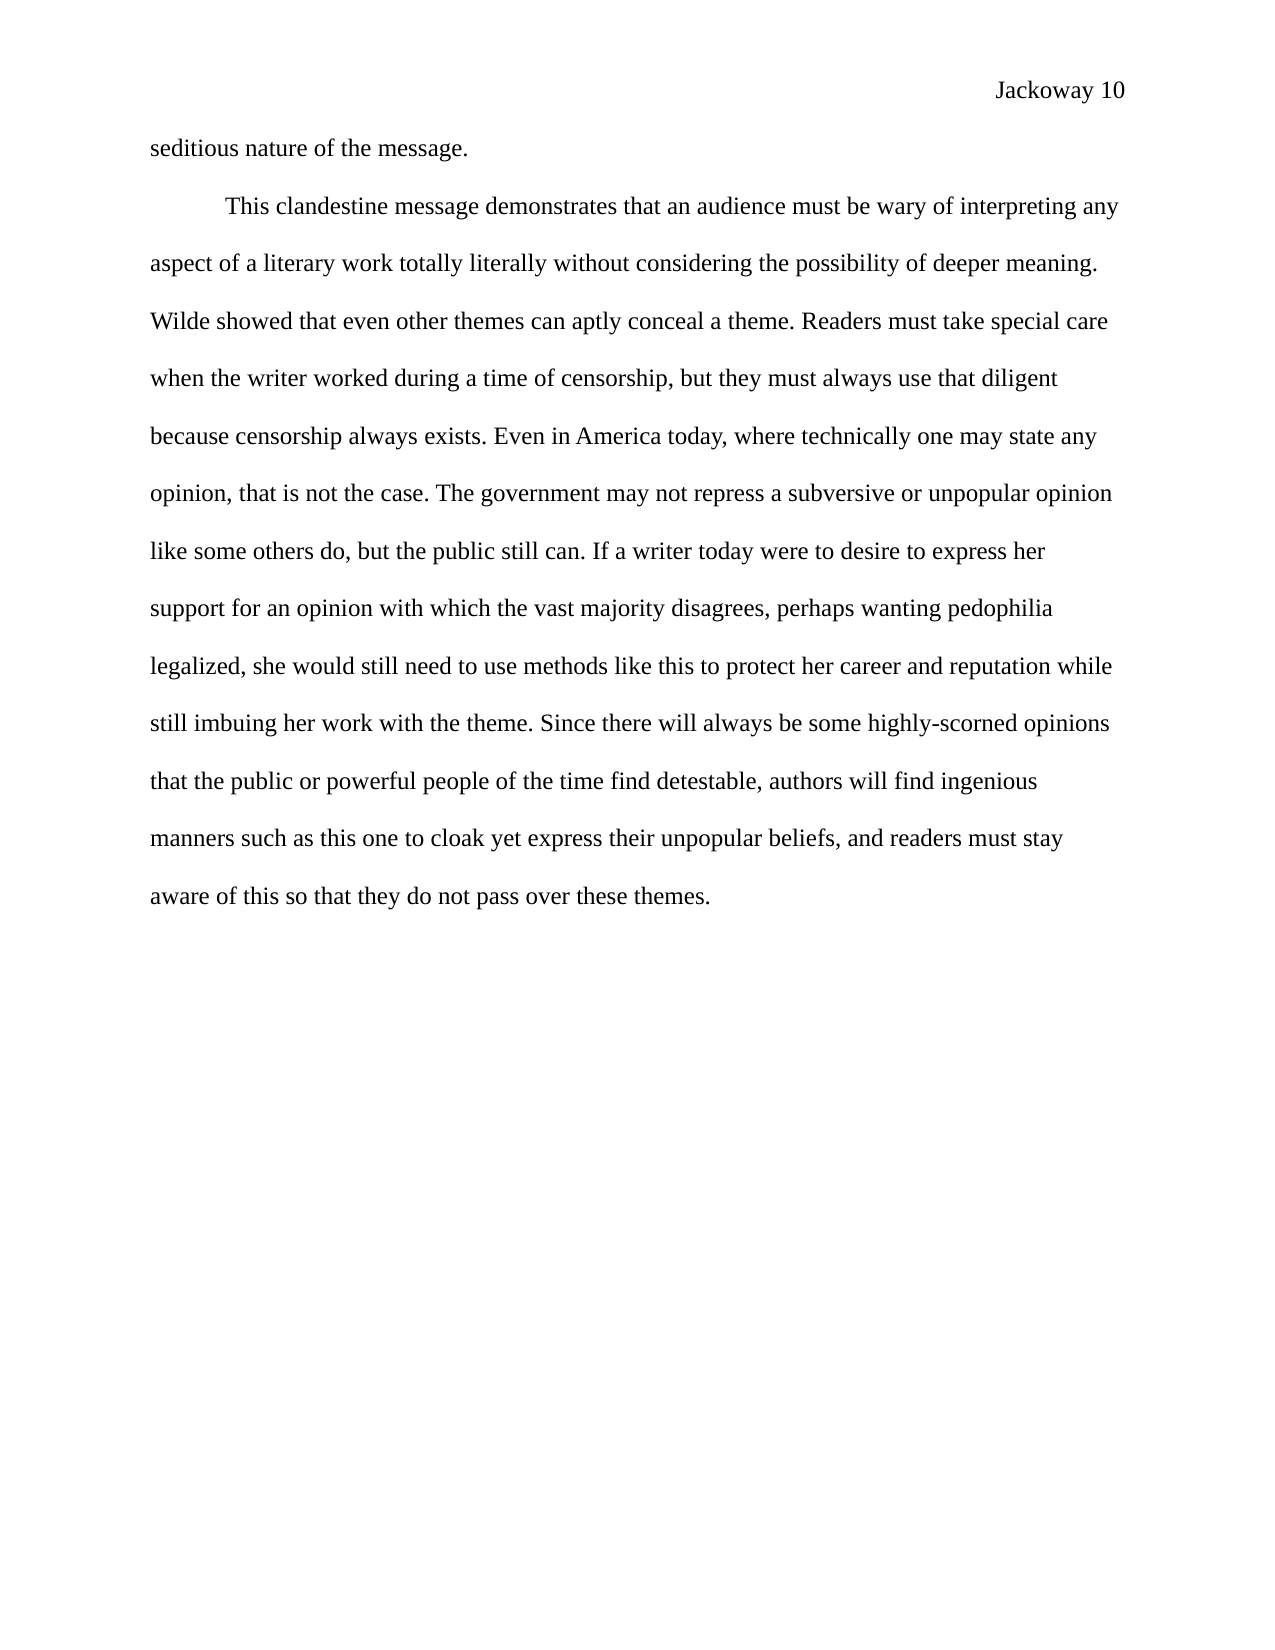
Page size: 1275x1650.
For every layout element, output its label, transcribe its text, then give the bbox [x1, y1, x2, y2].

text This clandestine message demonstrates that an audience must be wary of interpreting any aspect of a literary work totally literally without considering the possibility of deeper meaning. Wilde showed that even other themes can aptly conceal a theme. Readers must take special care when the writer worked during a time of censorship, but they must always use that diligent because censorship always exists. Even in America today, where technically one may state any opinion, that is not the case. The government may not repress a subversive or unpopular opinion like some others do, but the public still can. If a writer today were to desire to express her support for an opinion with which the vast majority disagrees, perhaps wanting pedophilia legalized, she would still need to use methods like this to protect her career and reputation while still imbuing her work with the theme. Since there will always be some highly-scorned opinions that the public or powerful people of the time find detestable, authors will find ingenious manners such as this one to cloak yet express their unpopular beliefs, and readers must stay aware of this so that they do not pass over these themes. [150, 191, 1125, 909]
text seditious nature of the message. [150, 133, 1125, 162]
